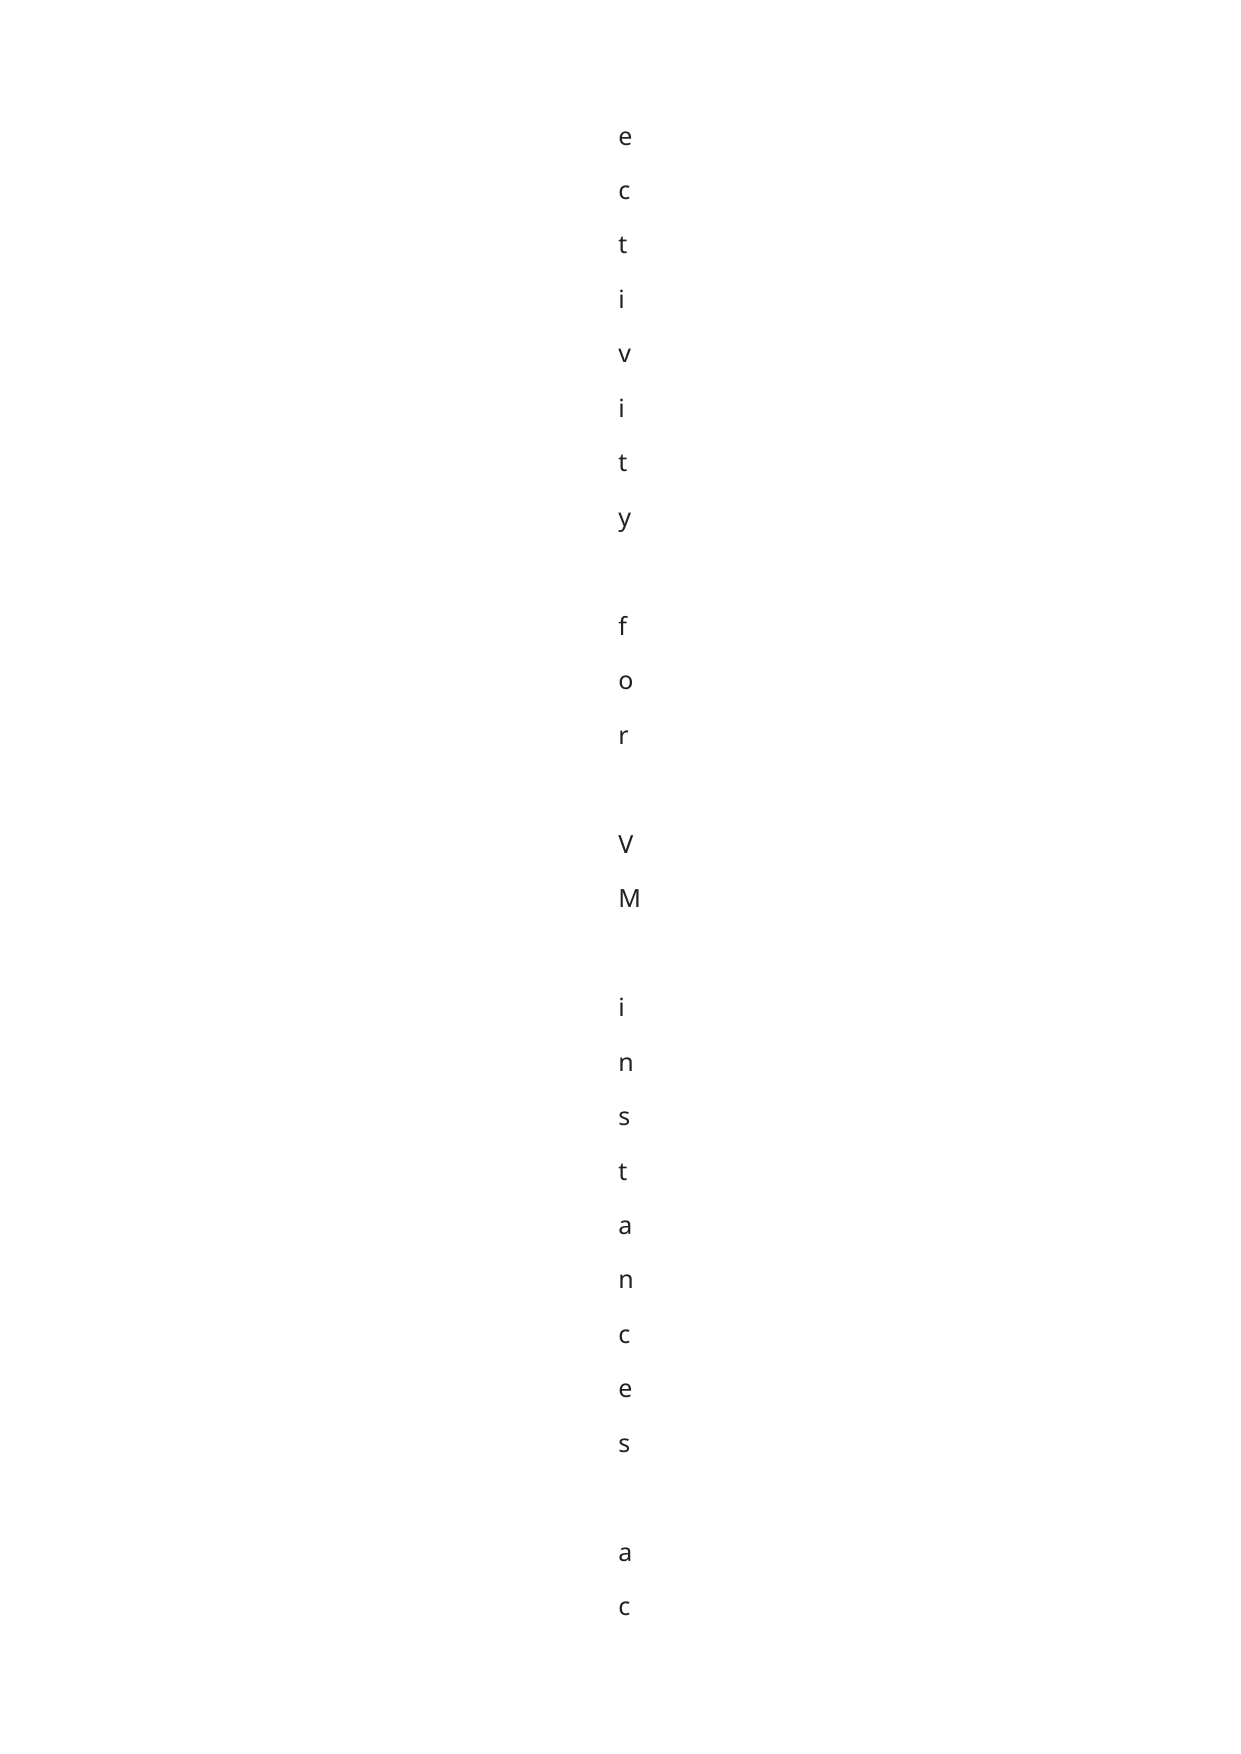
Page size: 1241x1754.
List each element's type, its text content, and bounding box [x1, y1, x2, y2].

list Explore the connectivity for VM instances across VPC networks [618, 1168, 622, 1623]
list Explore the connectivity for VM instances across VPC networks [618, 837, 622, 1167]
